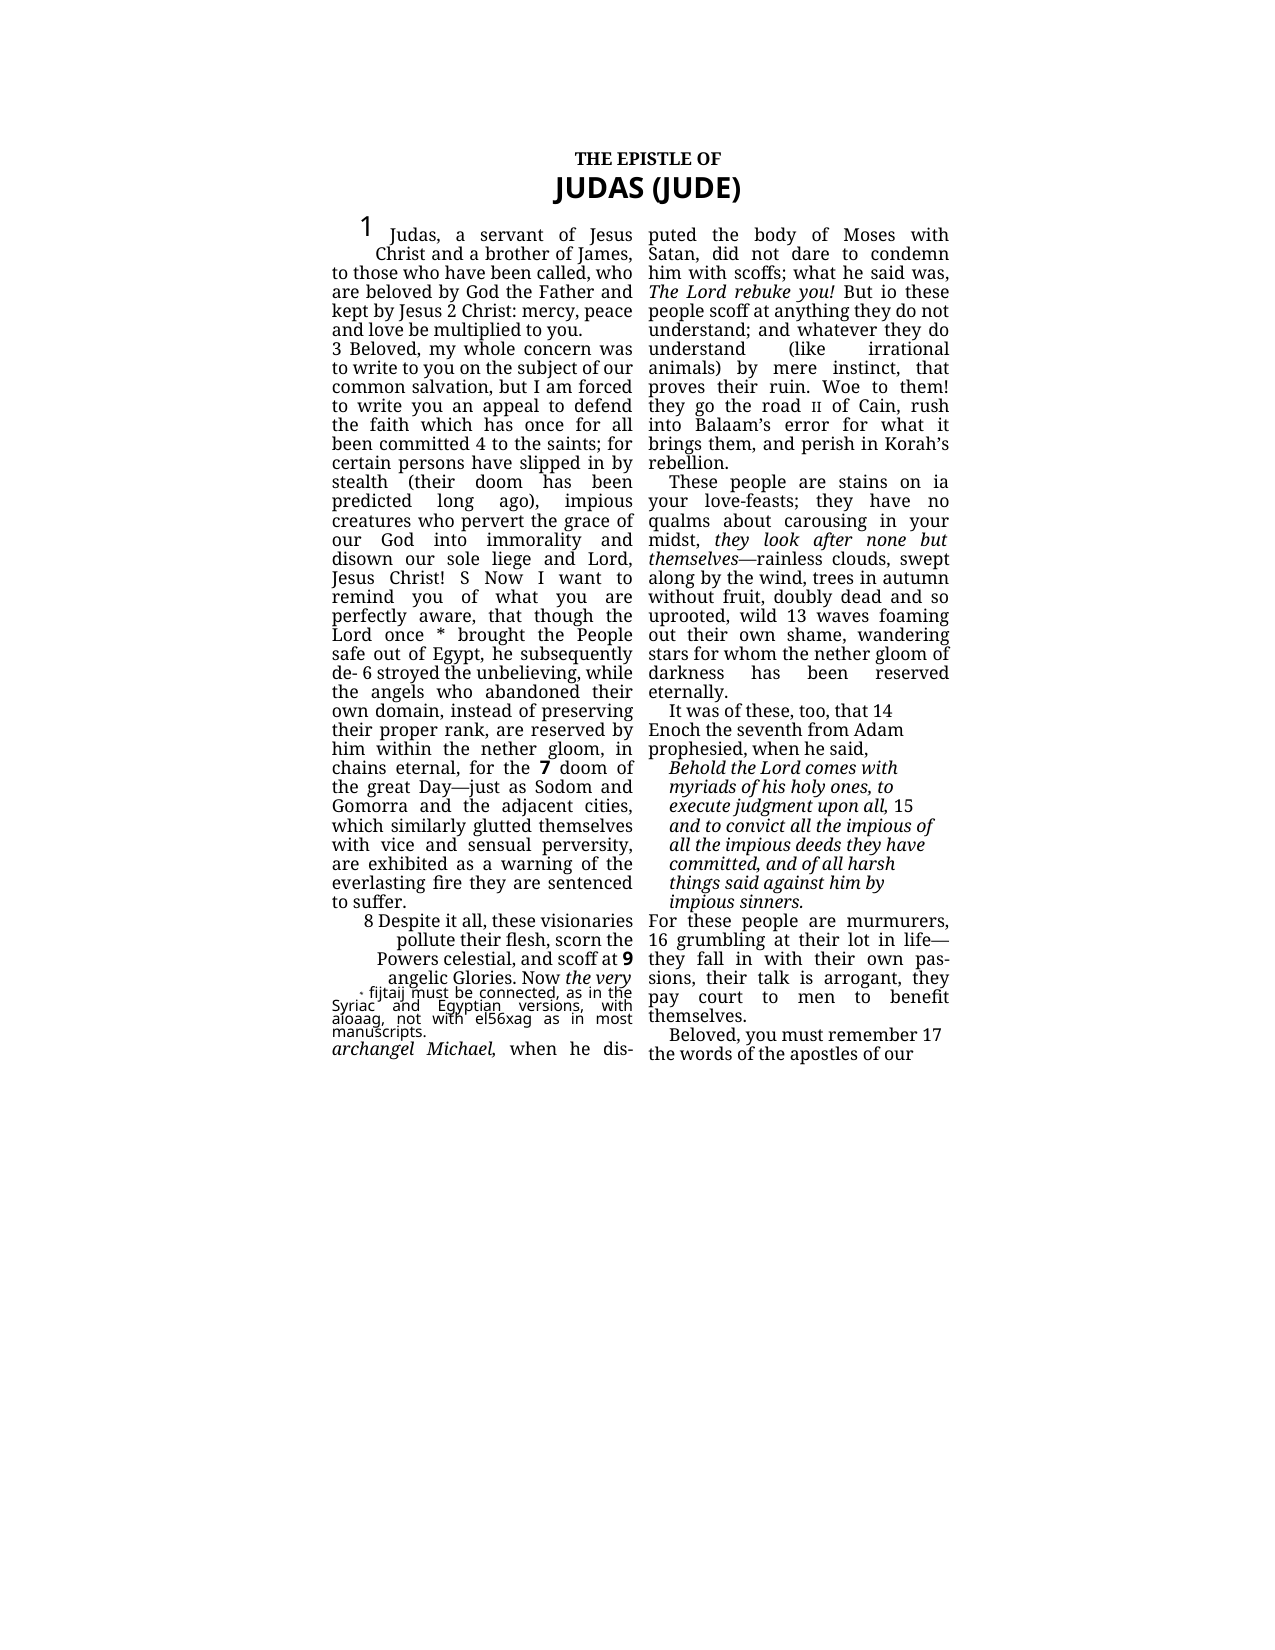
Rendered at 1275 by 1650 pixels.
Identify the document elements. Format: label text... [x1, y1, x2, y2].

subtitle JUDAS (JUDE) [346, 175, 949, 204]
text It was of these, too, that 14 Enoch the seventh from Adam prophesied, when he said, [648, 702, 949, 759]
text These people are stains on ia your love-feasts; they have no qualms about carousing in your midst, they look after none but themselves—rainless clouds, swept along by the wind, trees in autumn without fruit, doubly dead and so uprooted, wild 13 waves foaming out their own shame, wandering stars for whom the nether gloom of dark­ness has been reserved eternally. [648, 474, 949, 702]
text * fijtaij must be connected, as in the Syriac and Egyptian versions, with aioaag, not with el56xag as in most manuscripts. [332, 988, 633, 1040]
text THE EPISTLE OF [346, 151, 949, 169]
text puted the body of Moses with Satan, did not dare to condemn him with scoffs; what he said was, The Lord rebuke you! But io these people scoff at anything they do not understand; and whatever they do understand (like irrational animals) by mere instinct, that proves their ruin. Woe to them! they go the road ii of Cain, rush into Balaam’s error for what it brings them, and perish in Korah’s rebellion. [648, 226, 949, 474]
text 8 Despite it all, these visionaries pollute their flesh, scorn the Powers celestial, and scoff at 9 angelic Glories. Now the very [332, 912, 633, 988]
text For these people are murmurers, 16 grumbling at their lot in life— they fall in with their own pas­sions, their talk is arrogant, they pay court to men to benefit themselves. [648, 912, 949, 1026]
text archangel Michael, when he dis­ [332, 1040, 633, 1059]
text Beloved, you must remember 17 the words of the apostles of our [648, 1026, 949, 1064]
text Behold the Lord comes with myriads of his holy ones, to execute judgment upon all, 15 and to convict all the impious of all the impious deeds they have committed, and of all harsh things said against him by impious sin­ners. [669, 759, 949, 912]
text 1 Judas, a servant of Jesus Christ and a brother of James, to those who have been called, who are beloved by God the Father and kept by Jesus 2 Christ: mercy, peace and love be multiplied to you. [332, 226, 633, 340]
text 3 Beloved, my whole concern was to write to you on the sub­ject of our common salvation, but I am forced to write you an appeal to defend the faith which has once for all been committed 4 to the saints; for certain persons have slipped in by stealth (their doom has been predicted long ago), impious creatures who per­vert the grace of our God into immorality and disown our sole liege and Lord, Jesus Christ! S Now I want to remind you of what you are perfectly aware, that though the Lord once * brought the People safe out of Egypt, he subsequently de- 6 stroyed the unbelieving, while the angels who abandoned their own domain, instead of preserv­ing their proper rank, are re­served by him within the nether gloom, in chains eternal, for the 7 doom of the great Day—just as Sodom and Gomorra and the adjacent cities, which similarly glutted themselves with vice and sensual perversity, are ex­hibited as a warning of the ever­lasting fire they are sentenced to suffer. [332, 340, 633, 912]
